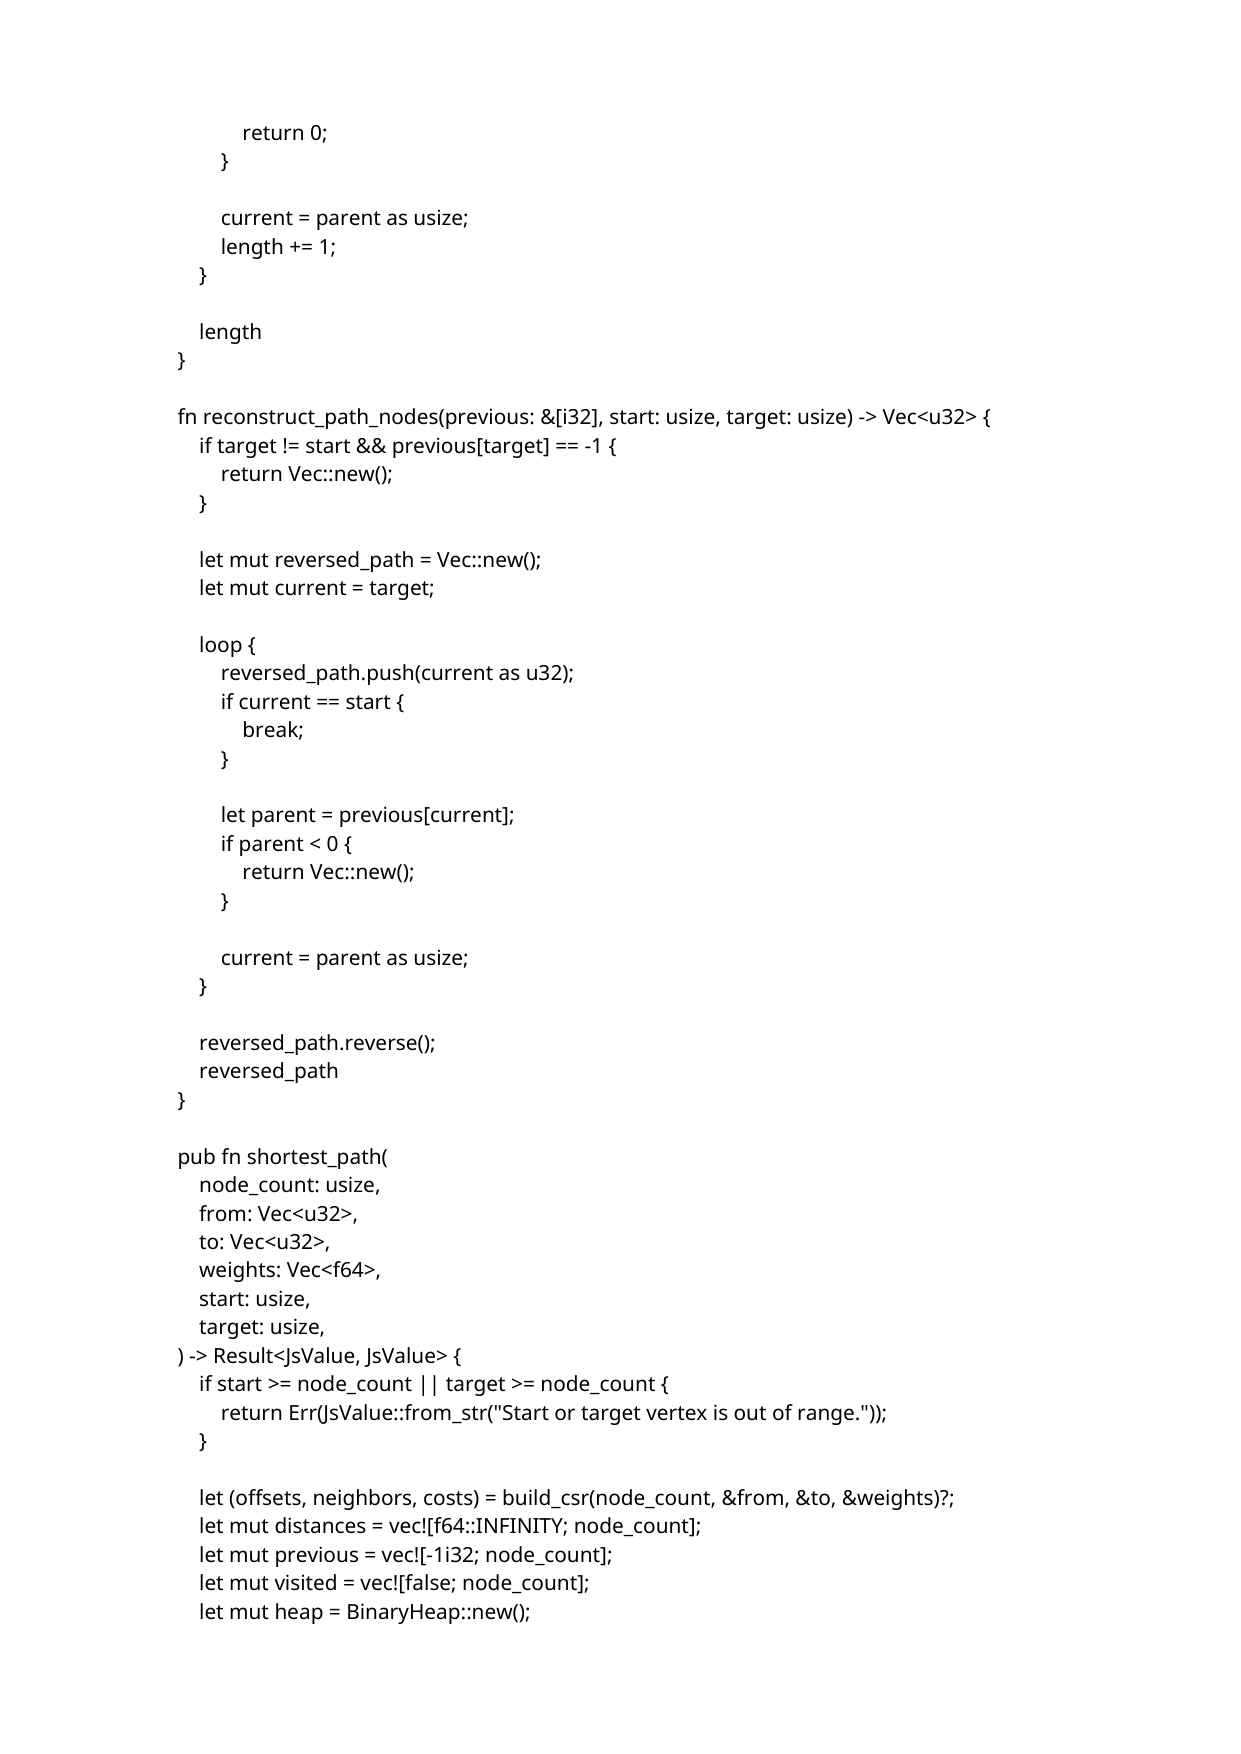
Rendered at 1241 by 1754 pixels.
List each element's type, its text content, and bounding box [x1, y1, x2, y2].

text } [177, 971, 1152, 1000]
text loop { [177, 630, 1152, 658]
text reversed_path [177, 1057, 1152, 1085]
text } [177, 886, 1152, 914]
text to: Vec<u32>, [177, 1227, 1152, 1256]
text ) -> Result<JsValue, JsValue> { [177, 1341, 1152, 1369]
text break; [177, 715, 1152, 744]
text current = parent as usize; [177, 203, 1152, 232]
text reversed_path.push(current as u32); [177, 658, 1152, 687]
text let mut heap = BinaryHeap::new(); [177, 1597, 1152, 1625]
text return Vec::new(); [177, 857, 1152, 886]
text from: Vec<u32>, [177, 1199, 1152, 1227]
text let mut previous = vec![-1i32; node_count]; [177, 1540, 1152, 1568]
text if target != start && previous[target] == -1 { [177, 431, 1152, 459]
text reversed_path.reverse(); [177, 1028, 1152, 1057]
text let mut current = target; [177, 573, 1152, 602]
text return Err(JsValue::from_str("Start or target vertex is out of range.")); [177, 1398, 1152, 1426]
text current = parent as usize; [177, 943, 1152, 971]
text pub fn shortest_path( [177, 1142, 1152, 1170]
text if start >= node_count || target >= node_count { [177, 1369, 1152, 1398]
text } [177, 488, 1152, 516]
text let mut distances = vec![f64::INFINITY; node_count]; [177, 1512, 1152, 1540]
text } [177, 744, 1152, 772]
text } [177, 1085, 1152, 1113]
text } [177, 260, 1152, 289]
text let parent = previous[current]; [177, 801, 1152, 829]
text let (offsets, neighbors, costs) = build_csr(node_count, &from, &to, &weights)?; [177, 1483, 1152, 1512]
text node_count: usize, [177, 1170, 1152, 1199]
text length += 1; [177, 232, 1152, 260]
text if parent < 0 { [177, 829, 1152, 857]
text } [177, 147, 1152, 175]
text start: usize, [177, 1284, 1152, 1312]
text } [177, 1426, 1152, 1455]
text let mut reversed_path = Vec::new(); [177, 545, 1152, 573]
text let mut visited = vec![false; node_count]; [177, 1568, 1152, 1597]
text return 0; [177, 118, 1152, 147]
text length [177, 317, 1152, 346]
text return Vec::new(); [177, 459, 1152, 488]
text } [177, 346, 1152, 374]
text fn reconstruct_path_nodes(previous: &[i32], start: usize, target: usize) -> Vec<u32> { [177, 402, 1152, 431]
text if current == start { [177, 687, 1152, 715]
text target: usize, [177, 1312, 1152, 1341]
text weights: Vec<f64>, [177, 1256, 1152, 1284]
